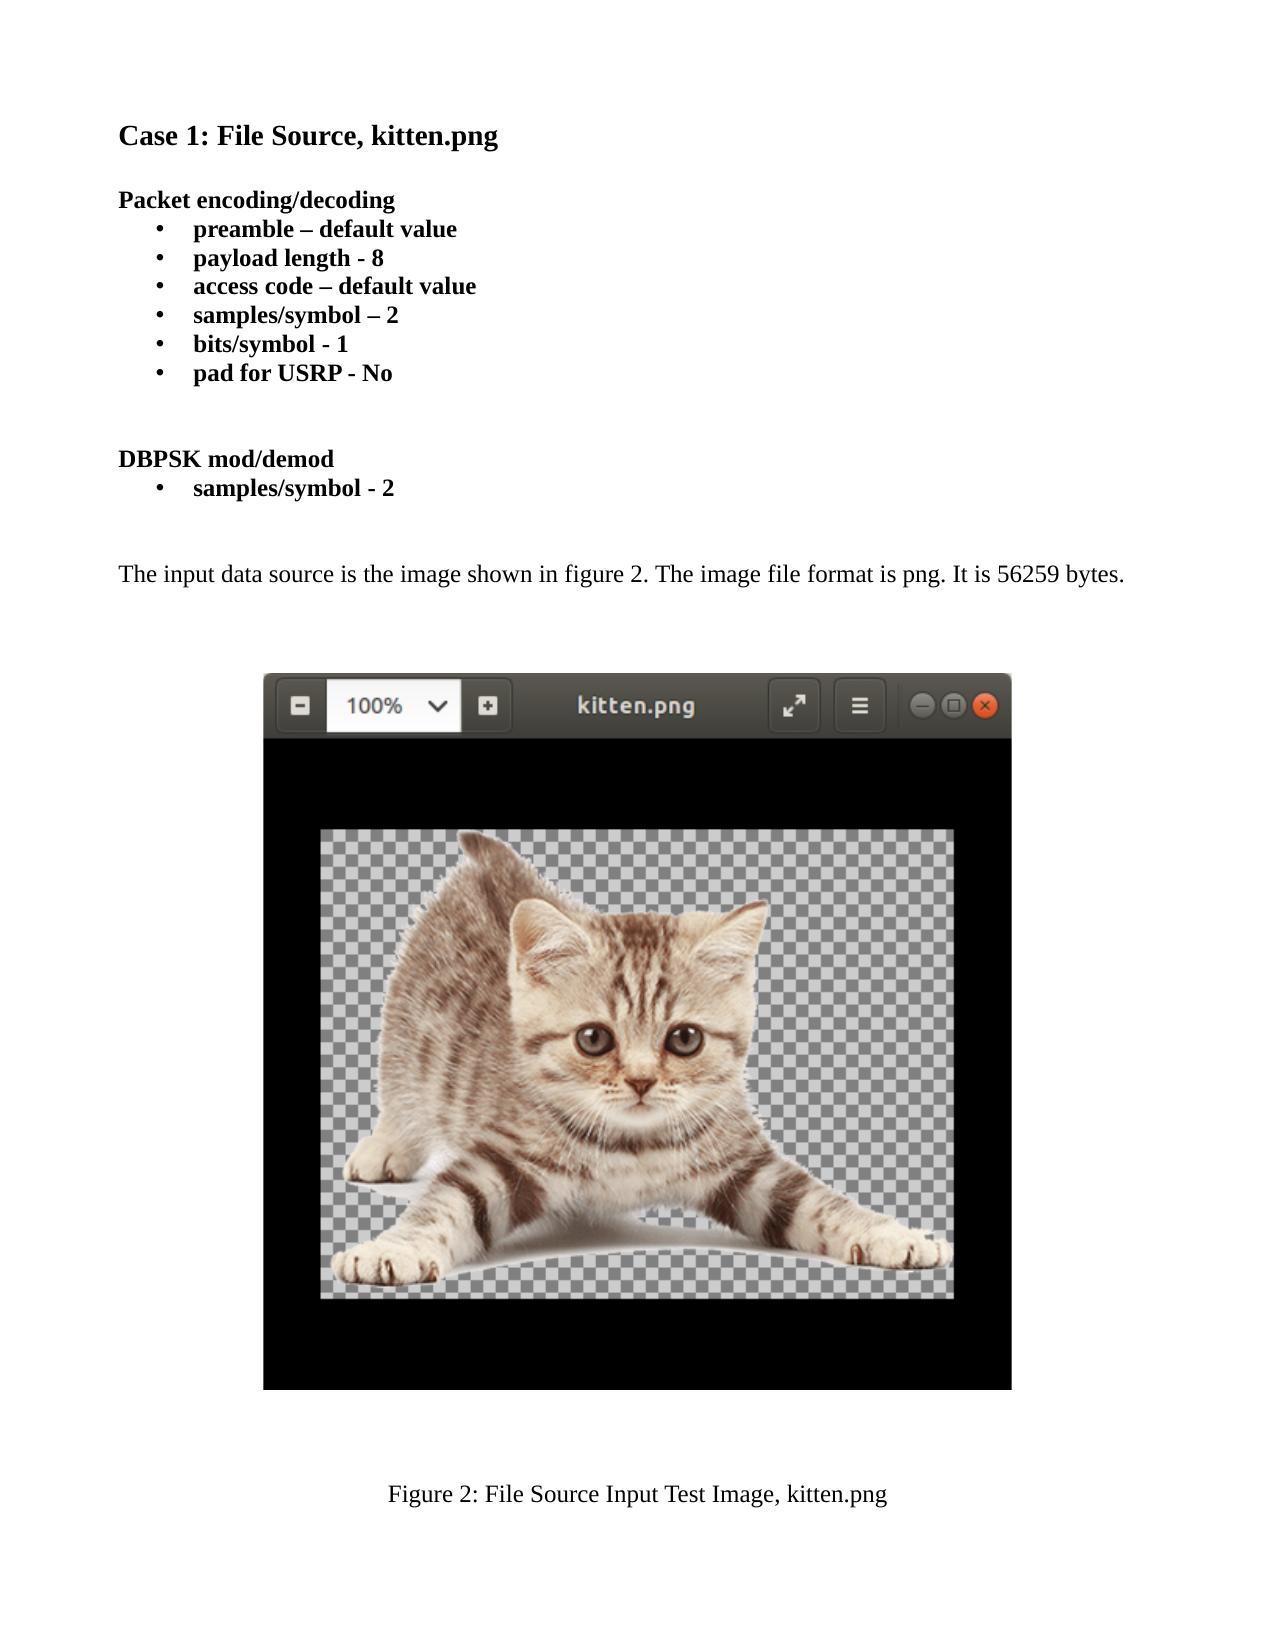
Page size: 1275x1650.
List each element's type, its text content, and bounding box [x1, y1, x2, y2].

list payload length - 8 [156, 243, 1157, 271]
list access code – default value [156, 271, 1157, 300]
list samples/symbol – 2 [156, 300, 1157, 329]
list preamble – default value [156, 214, 1157, 243]
text Case 1: File Source, kitten.png [118, 118, 1157, 152]
list bits/symbol - 1 [156, 329, 1157, 358]
list pad for USRP - No [156, 358, 1157, 386]
text DBPSK mod/demod [118, 444, 1157, 473]
text Packet encoding/decoding [118, 185, 1157, 214]
picture [263, 673, 1012, 1390]
text Figure 2: File Source Input Test Image, kitten.png [118, 1479, 1157, 1508]
list samples/symbol - 2 [156, 473, 1157, 501]
text The input data source is the image shown in figure 2. The image file format is png. It is 56259 bytes. [118, 559, 1157, 588]
